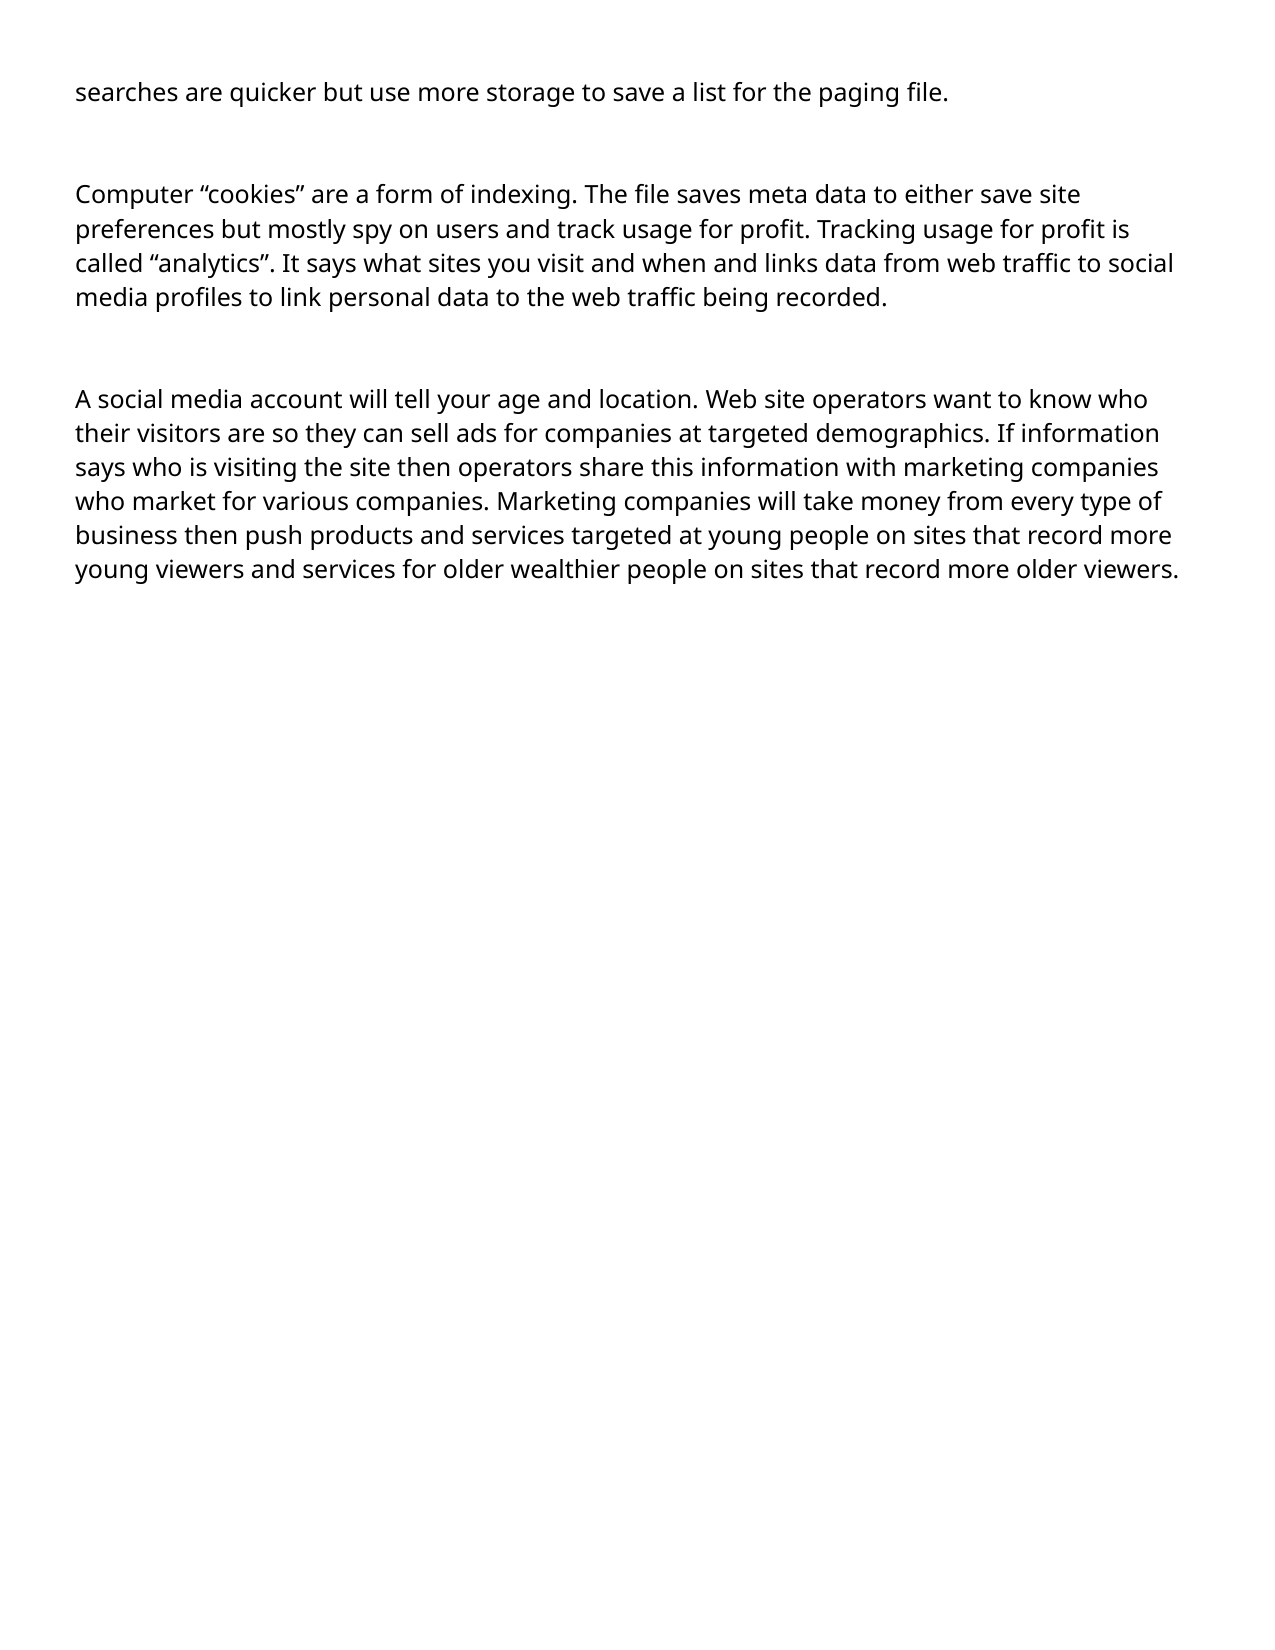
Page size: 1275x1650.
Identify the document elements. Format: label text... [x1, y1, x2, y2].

text searches are quicker but use more storage to save a list for the paging file. [75, 75, 1200, 109]
text A social media account will tell your age and location. Web site operators want to know who their visitors are so they can sell ads for companies at targeted demographics. If information says who is visiting the site then operators share this information with marketing companies who market for various companies. Marketing companies will take money from every type of business then push products and services targeted at young people on sites that record more young viewers and services for older wealthier people on sites that record more older viewers. [75, 382, 1200, 586]
text Computer “cookies” are a form of indexing. The file saves meta data to either save site preferences but mostly spy on users and track usage for profit. Tracking usage for profit is called “analytics”. It says what sites you visit and when and links data from web traffic to social media profiles to link personal data to the web traffic being recorded. [75, 177, 1200, 313]
